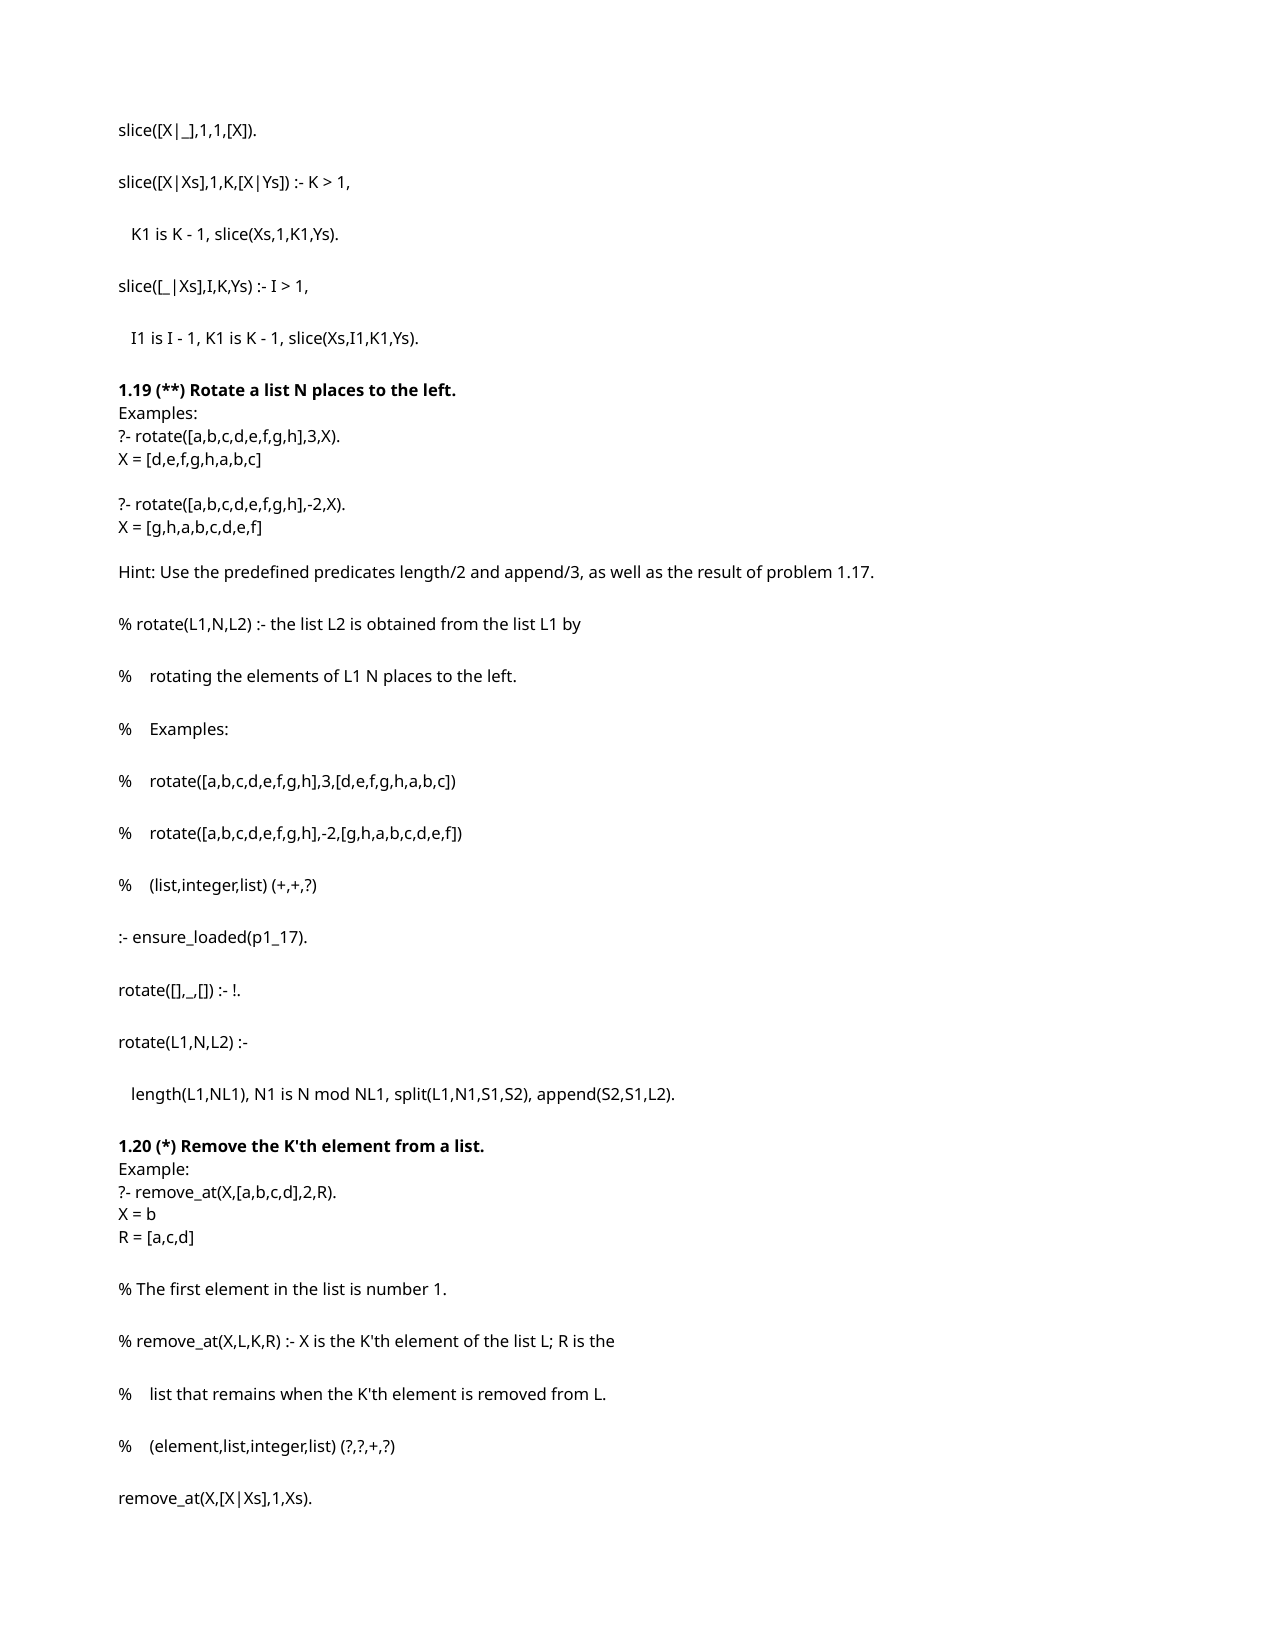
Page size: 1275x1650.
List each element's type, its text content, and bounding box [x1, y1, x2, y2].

list rotate(L1,N,L2) :- [118, 1030, 1217, 1053]
list % Examples: [118, 717, 1217, 740]
list I1 is I - 1, K1 is K - 1, slice(Xs,I1,K1,Ys). [118, 327, 1217, 349]
list % rotate(L1,N,L2) :- the list L2 is obtained from the list L1 by [118, 613, 1217, 636]
list % list that remains when the K'th element is removed from L. [118, 1382, 1217, 1405]
list % (list,integer,list) (+,+,?) [118, 874, 1217, 897]
list slice([_|Xs],I,K,Ys) :- I > 1, [118, 275, 1217, 297]
list % remove_at(X,L,K,R) :- X is the K'th element of the list L; R is the [118, 1330, 1217, 1353]
list length(L1,NL1), N1 is N mod NL1, split(L1,N1,S1,S2), append(S2,S1,L2). [118, 1083, 1217, 1105]
list slice([X|_],1,1,[X]). [118, 118, 1217, 141]
subtitle 1.20 (*) Remove the K'th element from a list. [118, 1135, 1217, 1157]
list slice([X|Xs],1,K,[X|Ys]) :- K > 1, [118, 170, 1217, 193]
list K1 is K - 1, slice(Xs,1,K1,Ys). [118, 222, 1217, 245]
list % (element,list,integer,list) (?,?,+,?) [118, 1434, 1217, 1457]
list Examples: ?- rotate([a,b,c,d,e,f,g,h],3,X). X = [d,e,f,g,h,a,b,c] ?- rotate([a,b,c,d,e,f,g,h],-2,X). X = [g,h,a,b,c,d,e,f] Hint: Use the predefined predicates length/2 and append/3, as well as the result of problem 1.17. [118, 402, 1217, 583]
list % rotate([a,b,c,d,e,f,g,h],3,[d,e,f,g,h,a,b,c]) [118, 769, 1217, 792]
list :- ensure_loaded(p1_17). [118, 926, 1217, 949]
subtitle 1.19 (**) Rotate a list N places to the left. [118, 379, 1217, 402]
list remove_at(X,[X|Xs],1,Xs). [118, 1487, 1217, 1509]
list % The first element in the list is number 1. [118, 1278, 1217, 1301]
list Example: ?- remove_at(X,[a,b,c,d],2,R). X = b R = [a,c,d] [118, 1157, 1217, 1248]
list rotate([],_,[]) :- !. [118, 978, 1217, 1001]
list % rotating the elements of L1 N places to the left. [118, 665, 1217, 688]
list % rotate([a,b,c,d,e,f,g,h],-2,[g,h,a,b,c,d,e,f]) [118, 822, 1217, 844]
